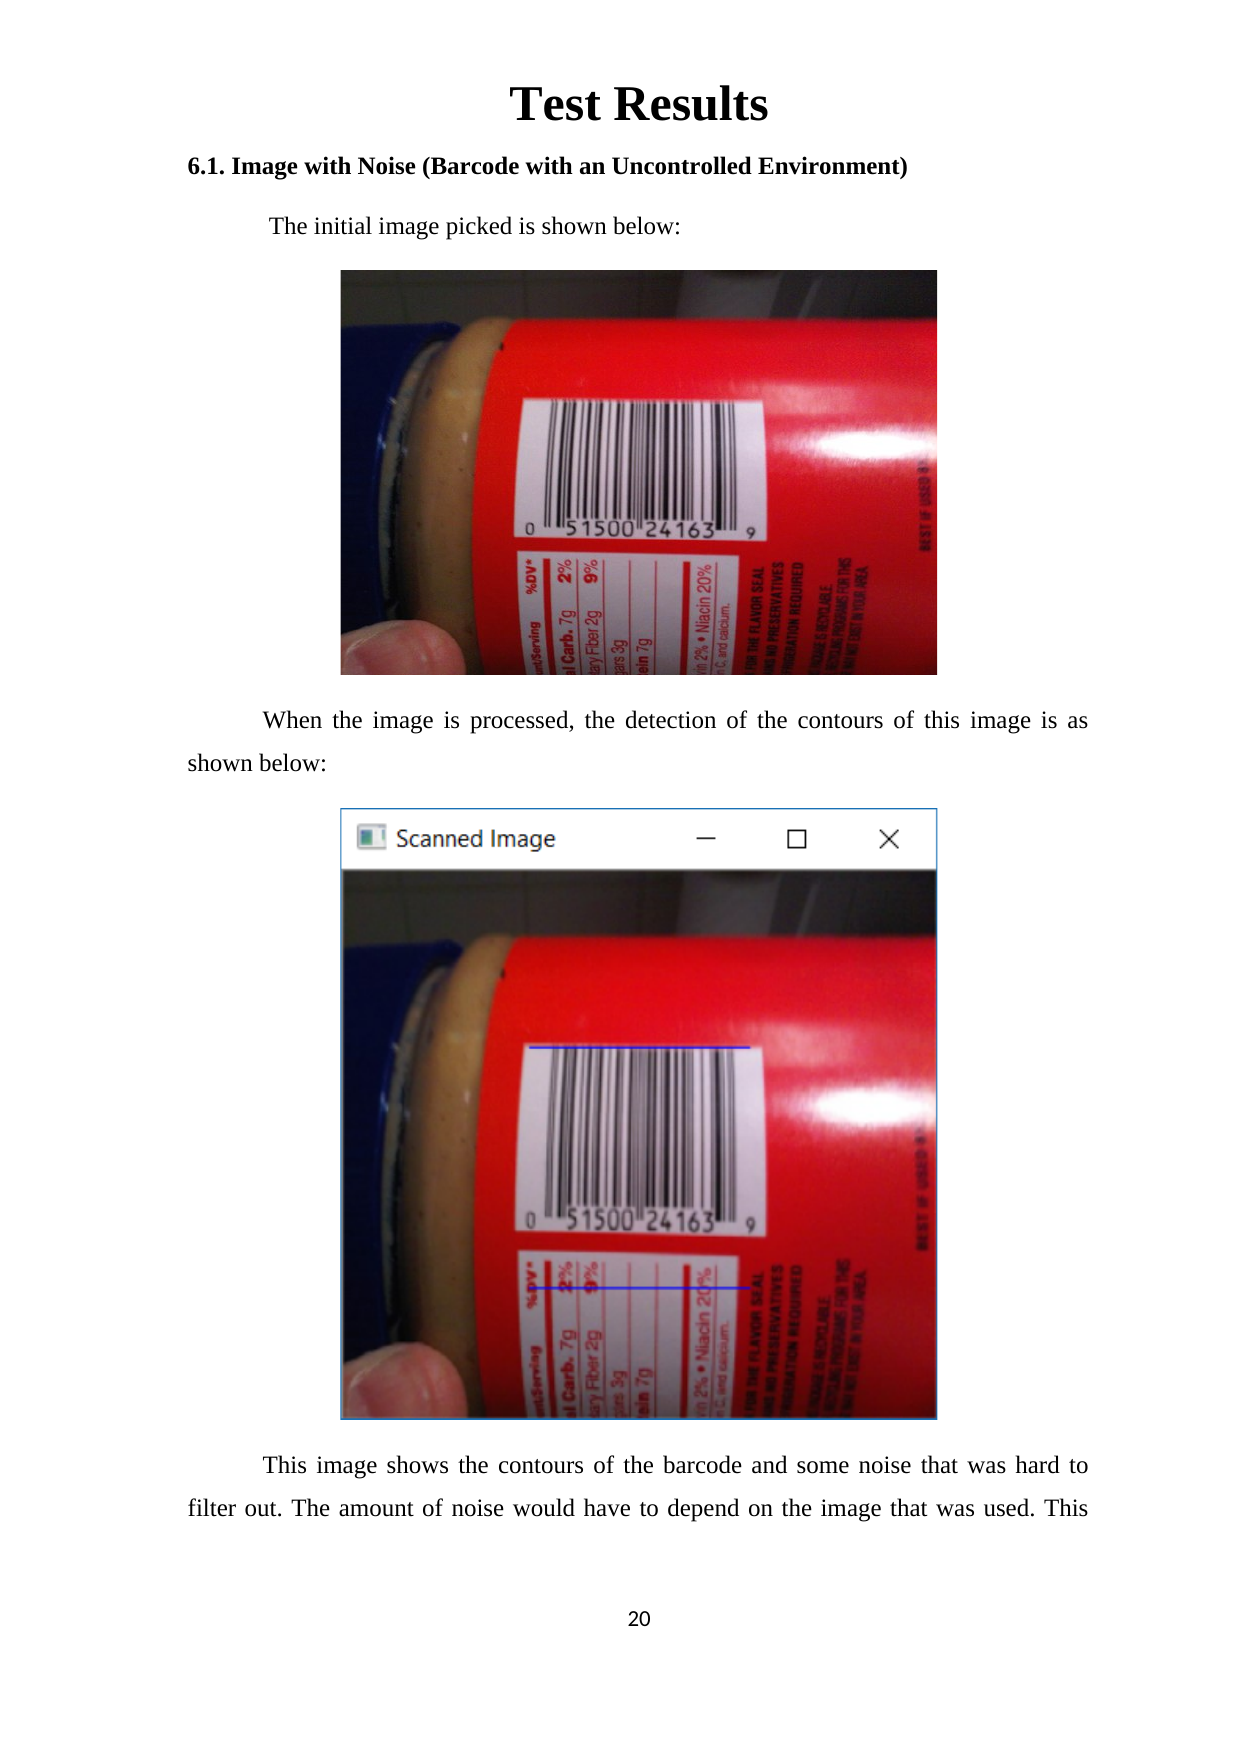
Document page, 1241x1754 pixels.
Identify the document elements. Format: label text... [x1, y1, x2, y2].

text This image shows the contours of the barcode and some noise that was hard to filter out. The amount of noise would have to depend on the image that was used. This [187, 1450, 1090, 1522]
text 6.1. Image with Noise (Barcode with an Uncontrolled Environment) [187, 151, 1090, 180]
text The initial image picked is shown below: [187, 211, 1090, 240]
text Test Results [187, 73, 1090, 131]
text When the image is processed, the detection of the contours of this image is as shown below: [187, 705, 1090, 777]
